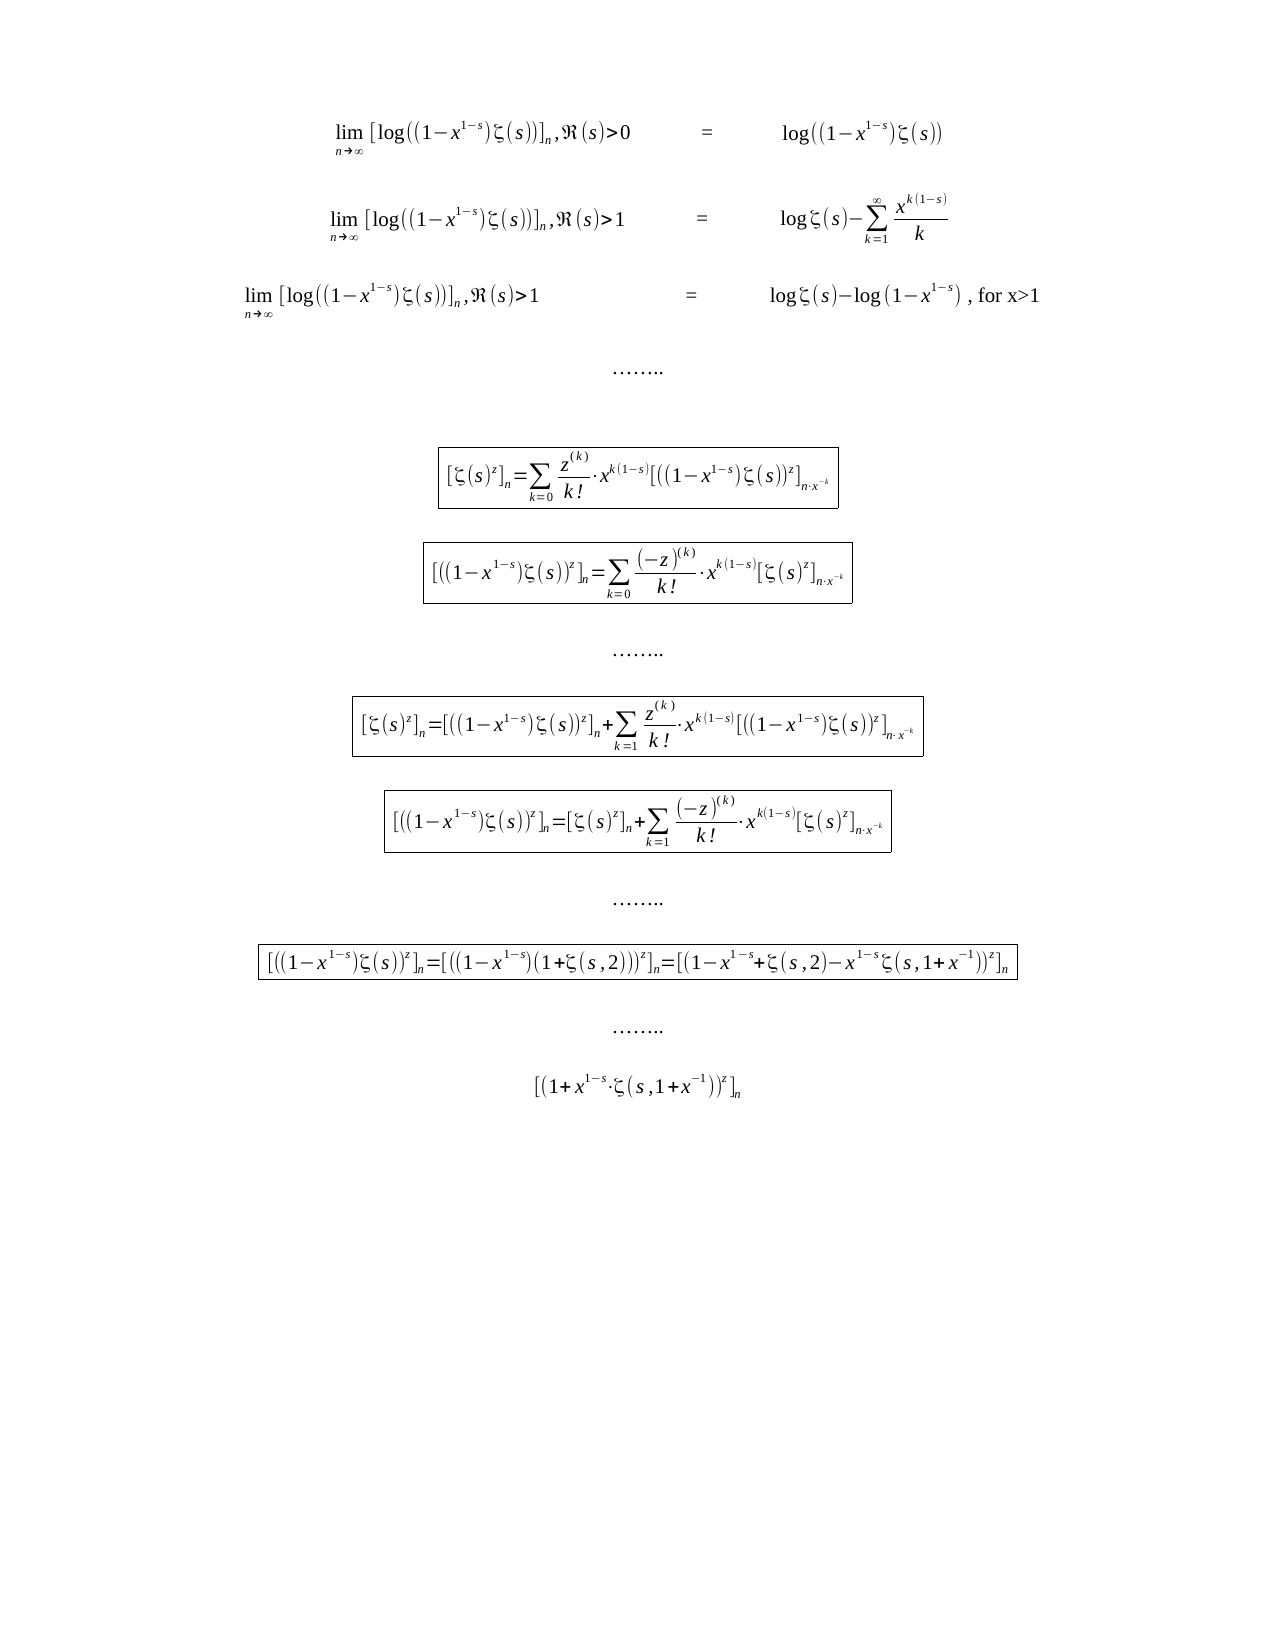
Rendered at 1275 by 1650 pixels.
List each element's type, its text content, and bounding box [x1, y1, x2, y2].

text …….. [118, 355, 1157, 379]
text = [118, 118, 1157, 158]
text …….. [118, 886, 1157, 910]
text …….. [118, 637, 1157, 661]
text …….. [118, 1014, 1157, 1038]
text = , for x>1 [118, 281, 1157, 321]
text = [118, 192, 1157, 247]
